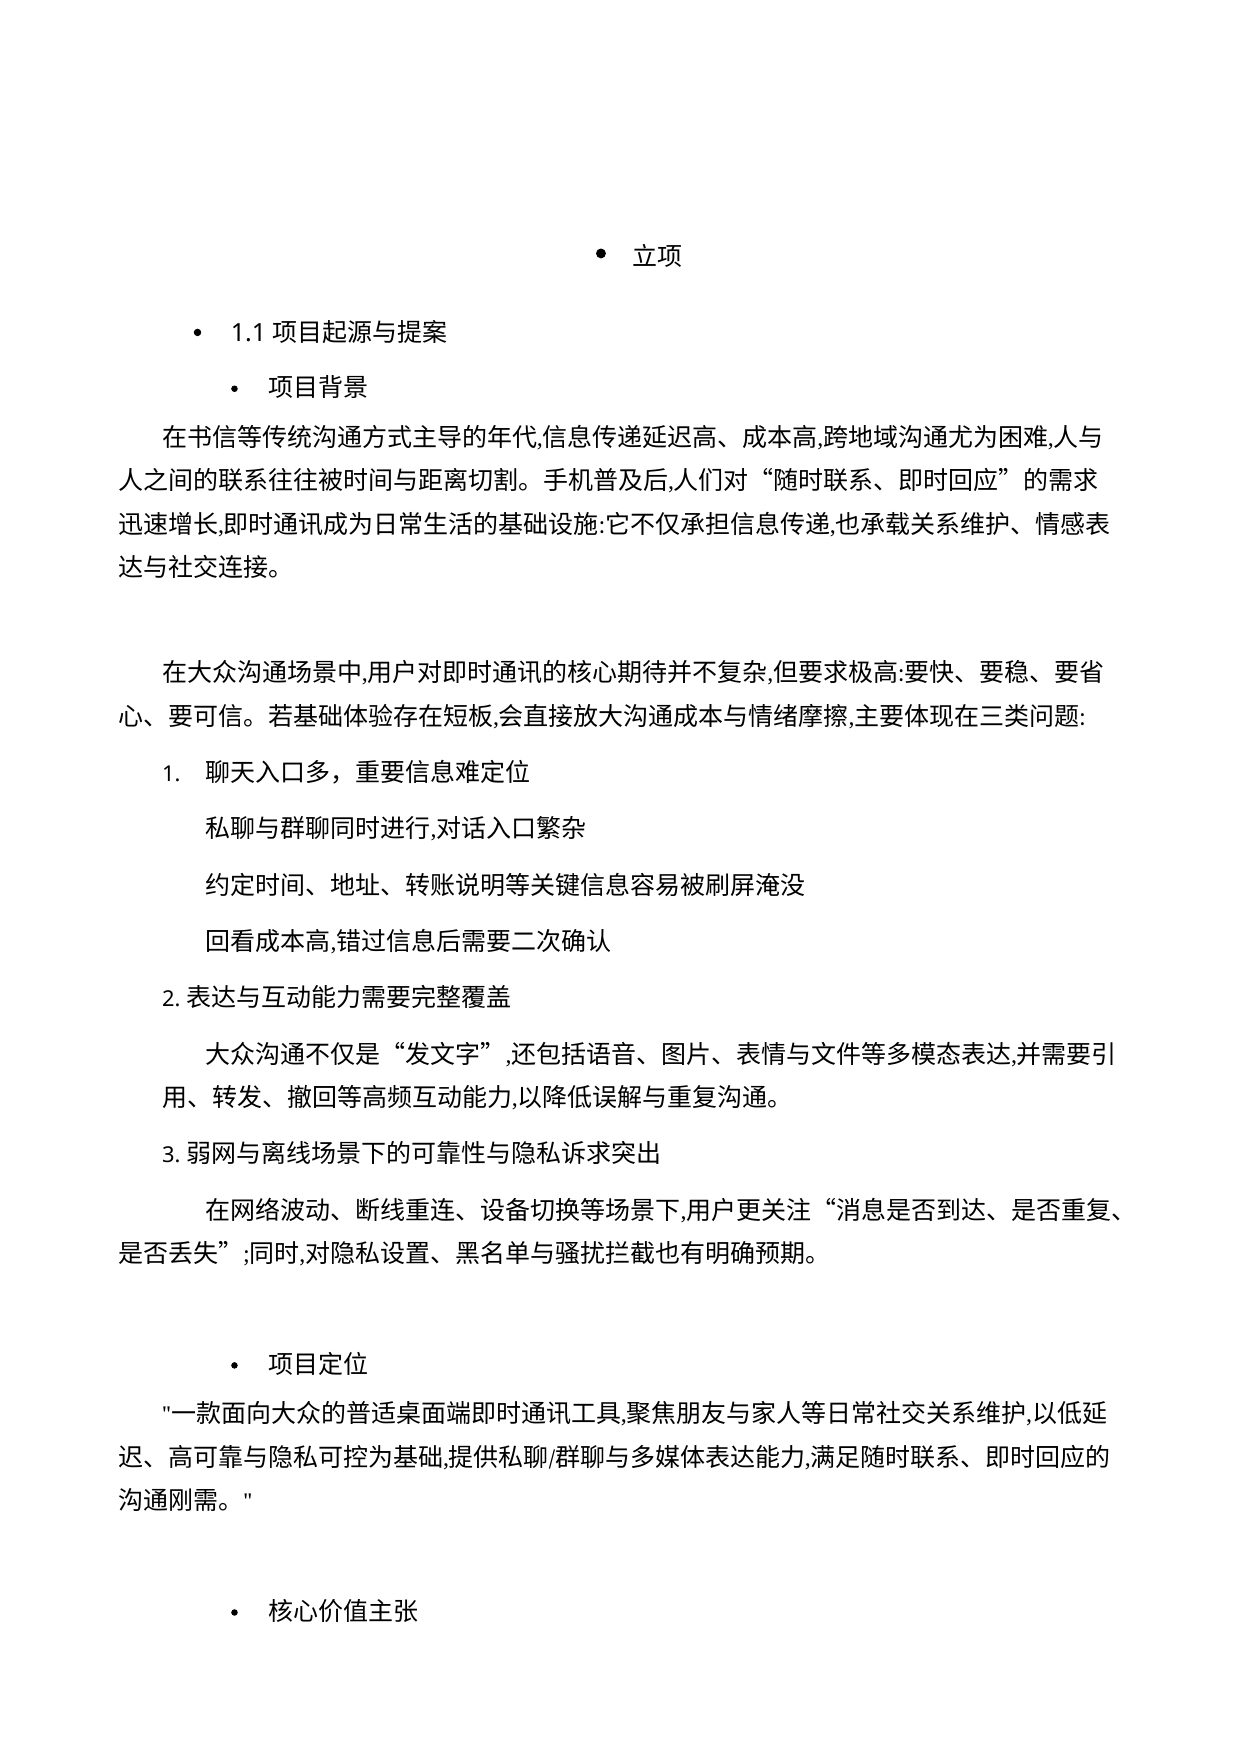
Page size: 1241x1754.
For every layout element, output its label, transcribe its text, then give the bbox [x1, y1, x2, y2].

text "一款面向大众的普适桌面端即时通讯工具,聚焦朋友与家人等日常社交关系维护,以低延迟、高可靠与隐私可控为基础,提供私聊/群聊与多媒体表达能力,满足随时联系、即时回应的沟通刚需。" [118, 1394, 1122, 1517]
text 在书信等传统沟通方式主导的年代,信息传递延迟高、成本高,跨地域沟通尤为困难,人与人之间的联系往往被时间与距离切割。手机普及后,人们对“随时联系、即时回应”的需求迅速增长,即时通讯成为日常生活的基础设施:它不仅承担信息传递,也承载关系维护、情感表达与社交连接。 [118, 417, 1122, 584]
subtitle 立项 [156, 236, 1122, 272]
text 回看成本高,错过信息后需要二次确认 [118, 921, 1122, 958]
text 1. 聊天入口多，重要信息难定位 [118, 752, 1122, 789]
text 私聊与群聊同时进行,对话入口繁杂 [118, 809, 1122, 845]
text 在大众沟通场景中,用户对即时通讯的核心期待并不复杂,但要求极高:要快、要稳、要省心、要可信。若基础体验存在短板,会直接放大沟通成本与情绪摩擦,主要体现在三类问题: [118, 653, 1122, 732]
subtitle 项目定位 [231, 1344, 1122, 1380]
subtitle 项目背景 [231, 367, 1122, 404]
text 2. 表达与互动能力需要完整覆盖 [118, 978, 1122, 1014]
subtitle 核心价值主张 [231, 1591, 1122, 1627]
text 在网络波动、断线重连、设备切换等场景下,用户更关注“消息是否到达、是否重复、是否丢失”;同时,对隐私设置、黑名单与骚扰拦截也有明确预期。 [118, 1190, 1122, 1270]
subtitle 1.1 项目起源与提案 [193, 312, 1122, 348]
text 大众沟通不仅是“发文字”,还包括语音、图片、表情与文件等多模态表达,并需要引 用、转发、撤回等高频互动能力,以降低误解与重复沟通。 [118, 1034, 1122, 1114]
text 3. 弱网与离线场景下的可靠性与隐私诉求突出 [118, 1134, 1122, 1170]
text 约定时间、地址、转账说明等关键信息容易被刷屏淹没 [118, 865, 1122, 901]
